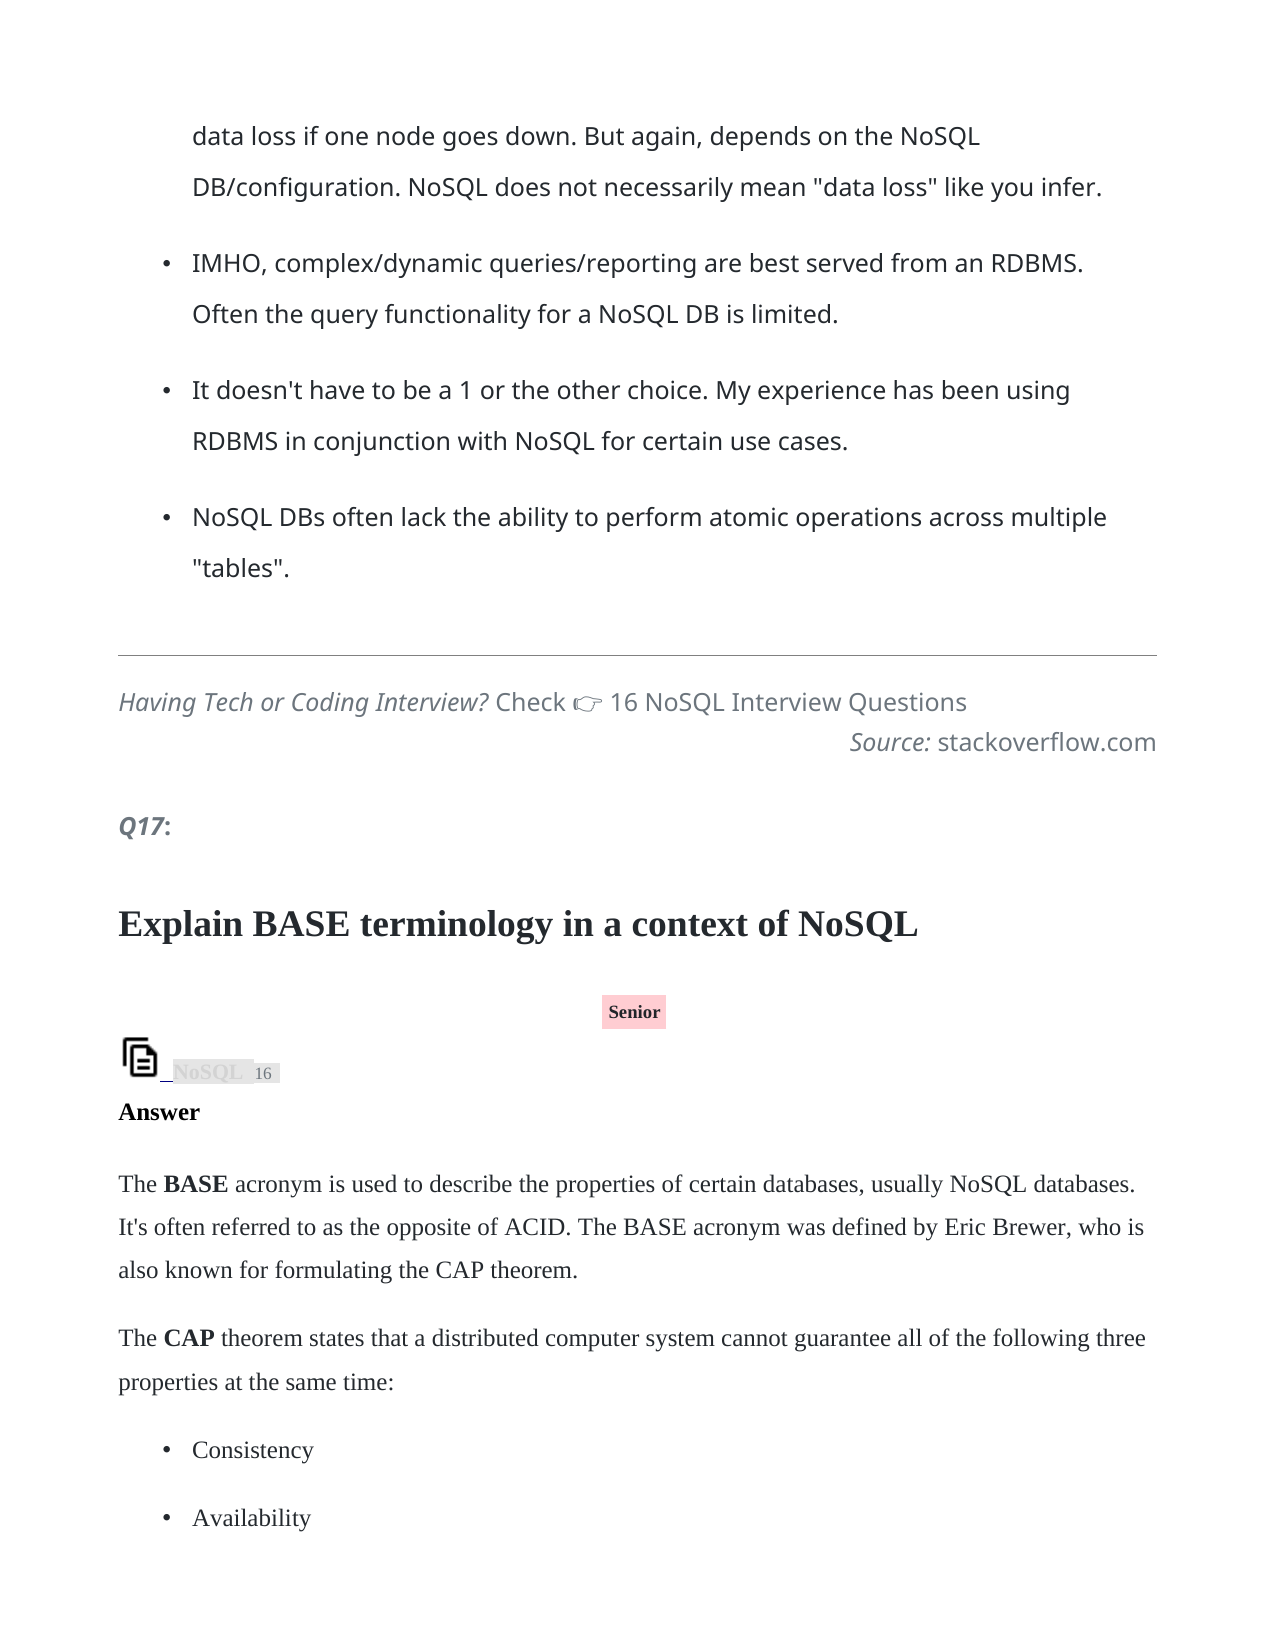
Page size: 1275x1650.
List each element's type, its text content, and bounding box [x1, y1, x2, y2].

picture [118, 1036, 161, 1079]
list IMHO, complex/dynamic queries/reporting are best served from an RDBMS. Often the query functionality for a NoSQL DB is limited. [162, 245, 1157, 330]
text The BASE acronym is used to describe the properties of certain databases, usually NoSQL databases. It's often referred to as the opposite of ACID. The BASE acronym was defined by Eric Brewer, who is also known for formulating the CAP theorem. [118, 1169, 1157, 1284]
list data loss if one node goes down. But again, depends on the NoSQL DB/configuration. NoSQL does not necessarily mean "data loss" like you infer. [162, 118, 1157, 203]
text [118, 995, 602, 1029]
list Availability [162, 1503, 1157, 1532]
text Source: stackoverflow.com [118, 724, 1157, 758]
list NoSQL DBs often lack the ability to perform atomic operations across multiple "tables". [162, 499, 1157, 584]
text [666, 995, 1157, 1029]
text Answer [118, 1097, 1157, 1125]
list It doesn't have to be a 1 or the other choice. My experience has been using RDBMS in conjunction with NoSQL for certain use cases. [162, 372, 1157, 457]
text Having Tech or Coding Interview? Check 👉 16 NoSQL Interview Questions [118, 685, 1157, 719]
subtitle Q17: [118, 808, 1157, 843]
text The CAP theorem states that a distributed computer system cannot guarantee all of the following three properties at the same time: [118, 1323, 1157, 1395]
text Senior [605, 999, 663, 1026]
list Consistency [162, 1435, 1157, 1463]
text NoSQL 16 [118, 1037, 1146, 1084]
subtitle Explain BASE terminology in a context of NoSQL [118, 901, 1157, 944]
